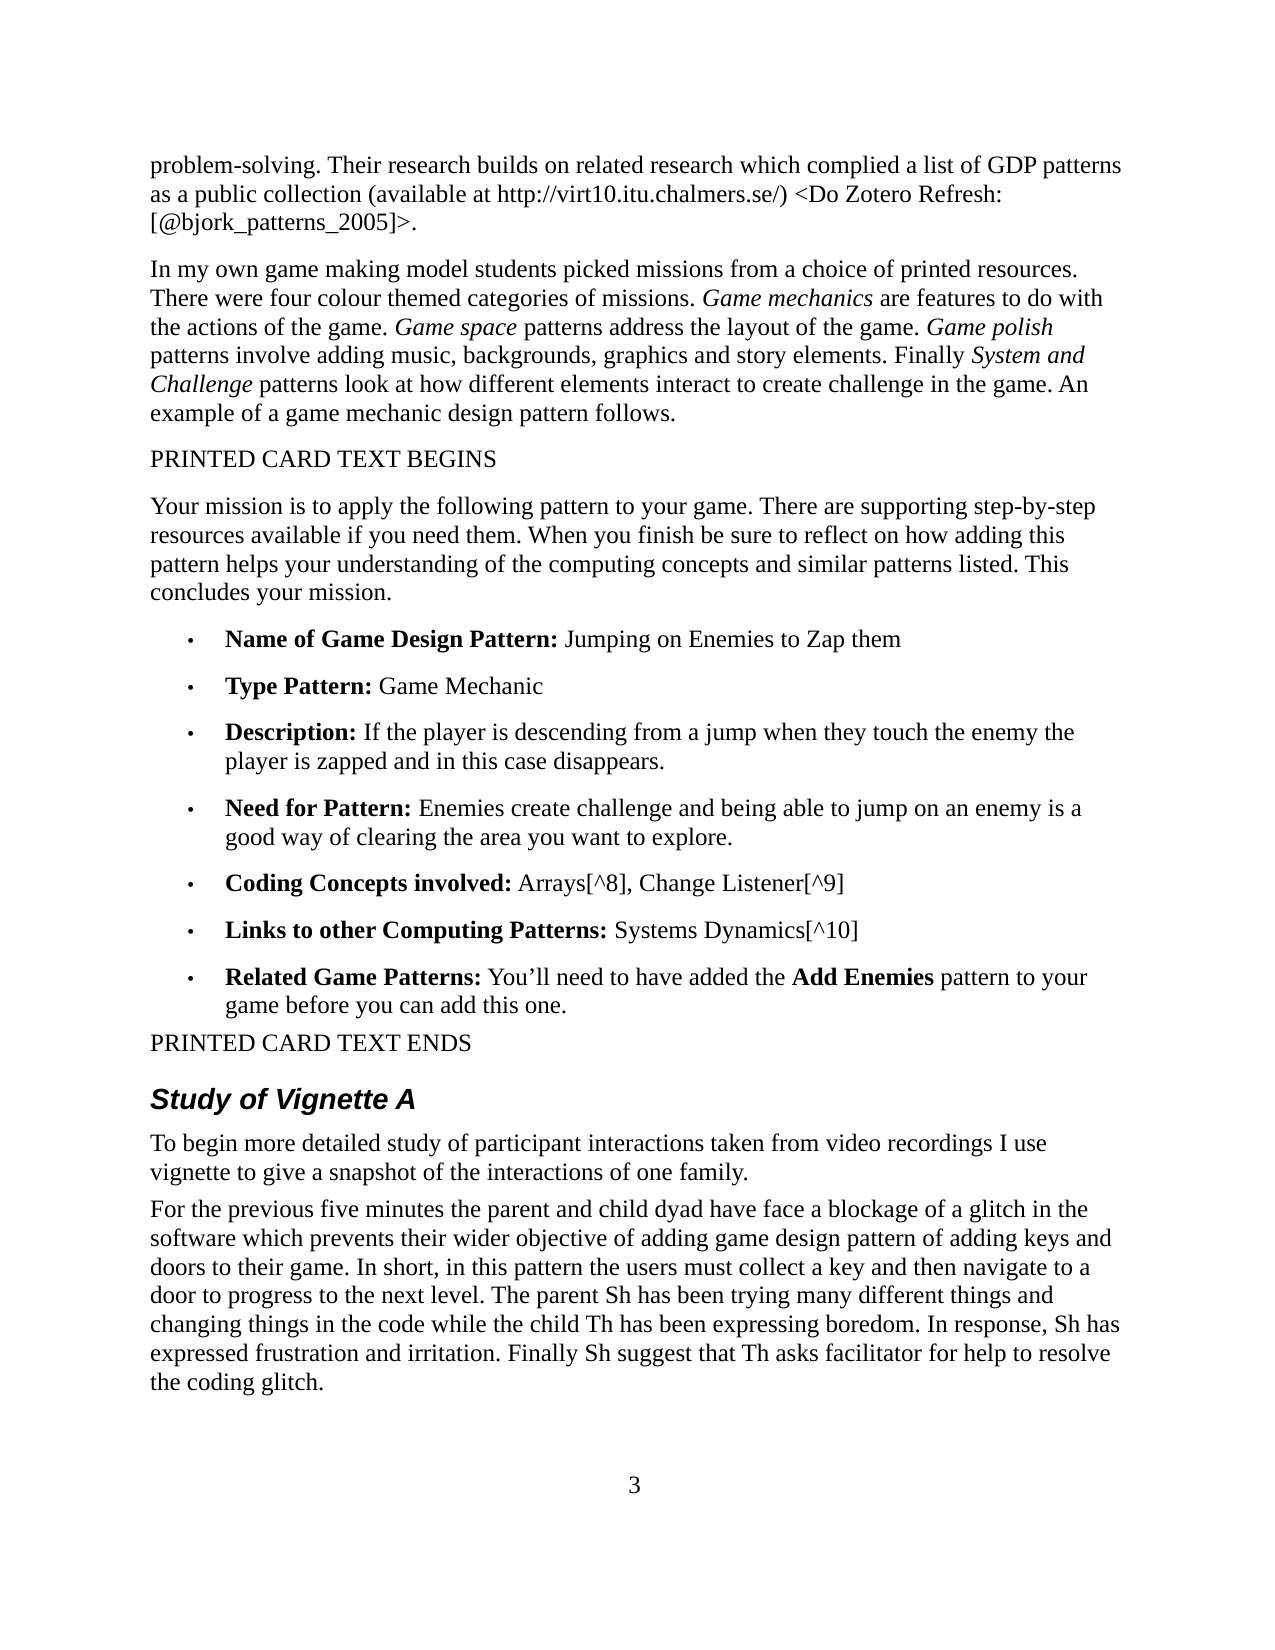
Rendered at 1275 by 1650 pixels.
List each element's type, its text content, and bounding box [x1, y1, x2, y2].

text In my own game making model students picked missions from a choice of printed resources. There were four colour themed categories of missions. Game mechanics are features to do with the actions of the game. Game space patterns address the layout of the game. Game polish patterns involve adding music, backgrounds, graphics and story elements. Finally System and Challenge patterns look at how different elements interact to create challenge in the game. An example of a game mechanic design pattern follows. [150, 254, 1125, 427]
list Type Pattern: Game Mechanic [187, 671, 1125, 699]
text PRINTED CARD TEXT BEGINS [150, 444, 1125, 473]
text To begin more detailed study of participant interactions taken from video recordings I use vignette to give a snapshot of the interactions of one family. [150, 1128, 1125, 1185]
list Description: If the player is descending from a jump when they touch the enemy the player is zapped and in this case disappears. [187, 717, 1125, 775]
list Name of Game Design Pattern: Jumping on Enemies to Zap them [187, 624, 1125, 653]
list Links to other Computing Patterns: Systems Dynamics[^10] [187, 915, 1125, 944]
subtitle Study of Vignette A [150, 1082, 1125, 1115]
text problem-solving. Their research builds on related research which complied a list of GDP patterns as a public collection (available at http://virt10.itu.chalmers.se/) <Do Zotero Refresh: [@bjork_patterns_2005]>. [150, 150, 1125, 236]
list Coding Concepts involved: Arrays[^8], Change Listener[^9] [187, 868, 1125, 897]
list Related Game Patterns: You’ll need to have added the Add Enemies pattern to your game before you can add this one. [187, 962, 1125, 1019]
text PRINTED CARD TEXT ENDS [150, 1028, 1125, 1057]
text For the previous five minutes the parent and child dyad have face a blockage of a glitch in the software which prevents their wider objective of adding game design pattern of adding keys and doors to their game. In short, in this pattern the users must collect a key and then navigate to a door to progress to the next level. The parent Sh has been trying many different things and changing things in the code while the child Th has been expressing boredom. In response, Sh has expressed frustration and irritation. Finally Sh suggest that Th asks facilitator for help to resolve the coding glitch. [150, 1194, 1125, 1396]
list Need for Pattern: Enemies create challenge and being able to jump on an enemy is a good way of clearing the area you want to explore. [187, 793, 1125, 850]
text Your mission is to apply the following pattern to your game. There are supporting step-by-step resources available if you need them. When you finish be sure to reflect on how adding this pattern helps your understanding of the computing concepts and similar patterns listed. This concludes your mission. [150, 491, 1125, 606]
